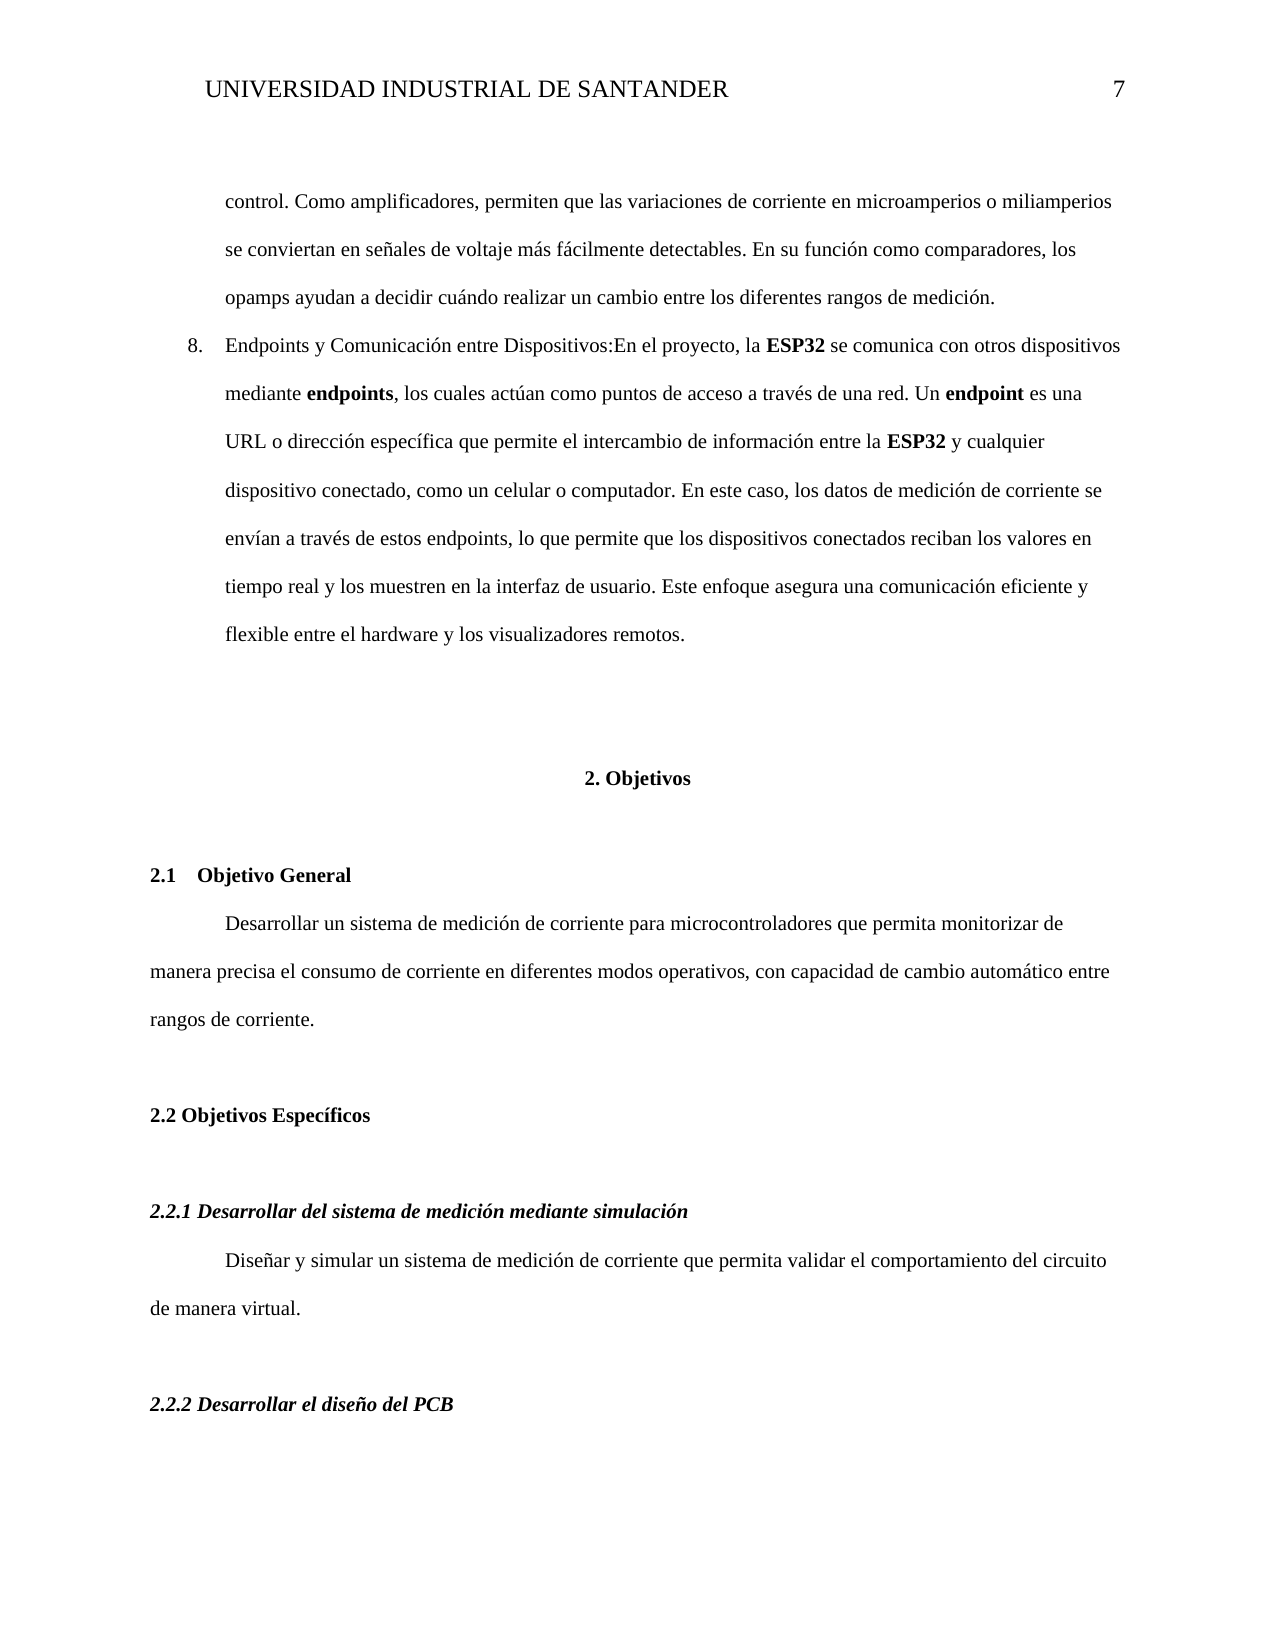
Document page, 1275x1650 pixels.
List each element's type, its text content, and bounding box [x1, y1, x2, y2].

subtitle 2.2 Objetivos Específicos [150, 1103, 1125, 1127]
subtitle 2. Objetivos [150, 766, 1125, 790]
subtitle 2.2.2 Desarrollar el diseño del PCB [150, 1392, 1125, 1416]
text Diseñar y simular un sistema de medición de corriente que permita validar el comportamiento del circuito de manera virtual. [150, 1247, 1125, 1320]
subtitle 2.1 Objetivo General [150, 862, 1125, 887]
list Endpoints y Comunicación entre Dispositivos:En el proyecto, la ESP32 se comunica con otros dispositivos mediante endpoints, los cuales actúan como puntos de acceso a través de una red. Un endpoint es una URL o dirección específica que permite el intercambio de información entre la ESP32 y cualquier dispositivo conectado, como un celular o computador. En este caso, los datos de medición de corriente se envían a través de estos endpoints, lo que permite que los dispositivos conectados reciban los valores en tiempo real y los muestren en la interfaz de usuario. Este enfoque asegura una comunicación eficiente y flexible entre el hardware y los visualizadores remotos. [187, 333, 1125, 646]
subtitle 2.2.1 Desarrollar del sistema de medición mediante simulación [150, 1199, 1125, 1223]
text Desarrollar un sistema de medición de corriente para microcontroladores que permita monitorizar de manera precisa el consumo de corriente en diferentes modos operativos, con capacidad de cambio automático entre rangos de corriente. [150, 911, 1125, 1031]
list control. Como amplificadores, permiten que las variaciones de corriente en microamperios o miliamperios se conviertan en señales de voltaje más fácilmente detectables. En su función como comparadores, los opamps ayudan a decidir cuándo realizar un cambio entre los diferentes rangos de medición. [187, 189, 1125, 309]
